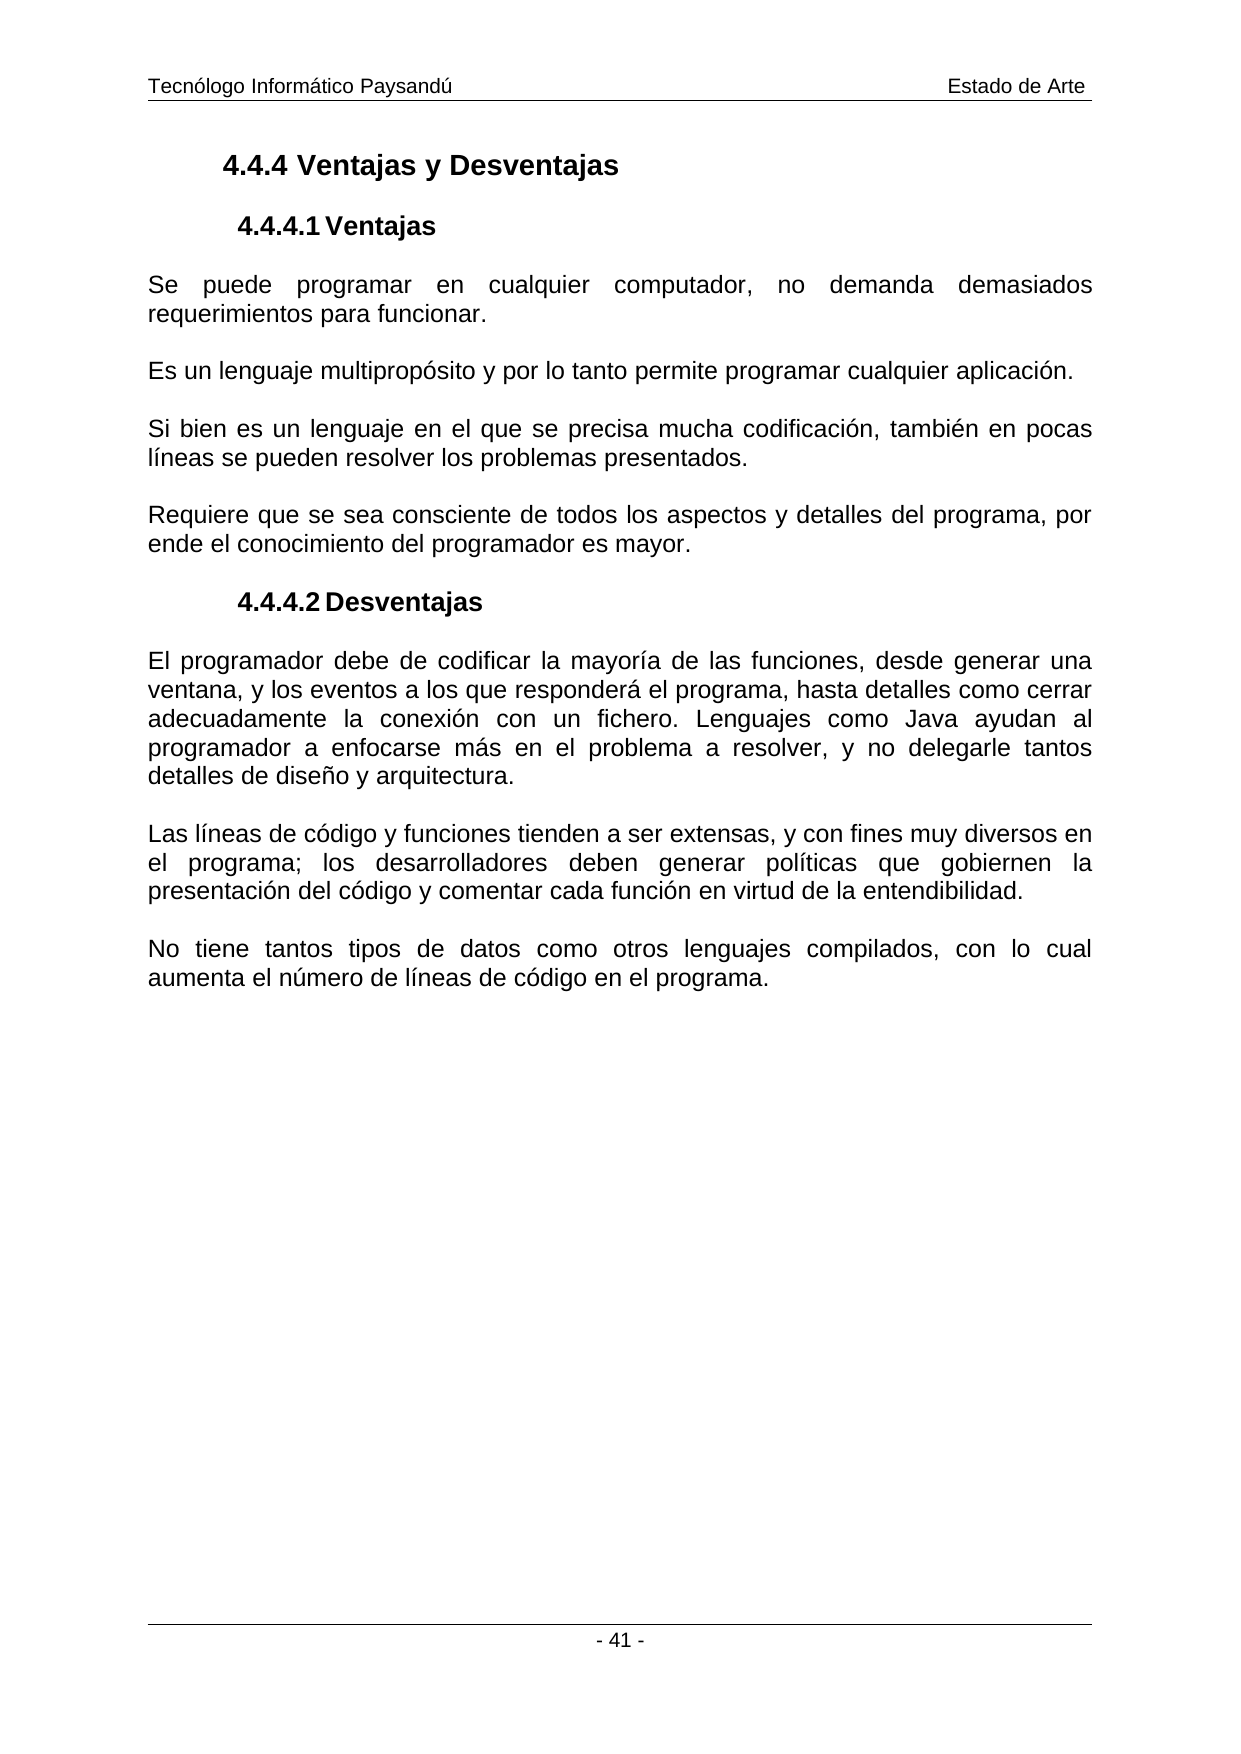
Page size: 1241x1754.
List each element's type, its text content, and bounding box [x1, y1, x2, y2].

text No tiene tantos tipos de datos como otros lenguajes compilados, con lo cual aumenta el número de líneas de código en el programa. [148, 934, 1092, 991]
subtitle Ventajas [237, 210, 1092, 241]
text Se puede programar en cualquier computador, no demanda demasiados requerimientos para funcionar. [148, 270, 1092, 327]
text Es un lenguaje multipropósito y por lo tanto permite programar cualquier aplicación. [148, 356, 1092, 385]
text Las líneas de código y funciones tienden a ser extensas, y con fines muy diversos en el programa; los desarrolladores deben generar políticas que gobiernen la presentación del código y comentar cada función en virtud de la entendibilidad. [148, 819, 1092, 905]
text Requiere que se sea consciente de todos los aspectos y detalles del programa, por ende el conocimiento del programador es mayor. [148, 500, 1092, 557]
text El programador debe de codificar la mayoría de las funciones, desde generar una ventana, y los eventos a los que responderá el programa, hasta detalles como cerrar adecuadamente la conexión con un fichero. Lenguajes como Java ayudan al programador a enfocarse más en el problema a resolver, y no delegarle tantos detalles de diseño y arquitectura. [148, 646, 1092, 790]
subtitle Ventajas y Desventajas [223, 148, 1092, 181]
text Si bien es un lenguaje en el que se precisa mucha codificación, también en pocas líneas se pueden resolver los problemas presentados. [148, 414, 1092, 471]
subtitle Desventajas [237, 586, 1092, 617]
